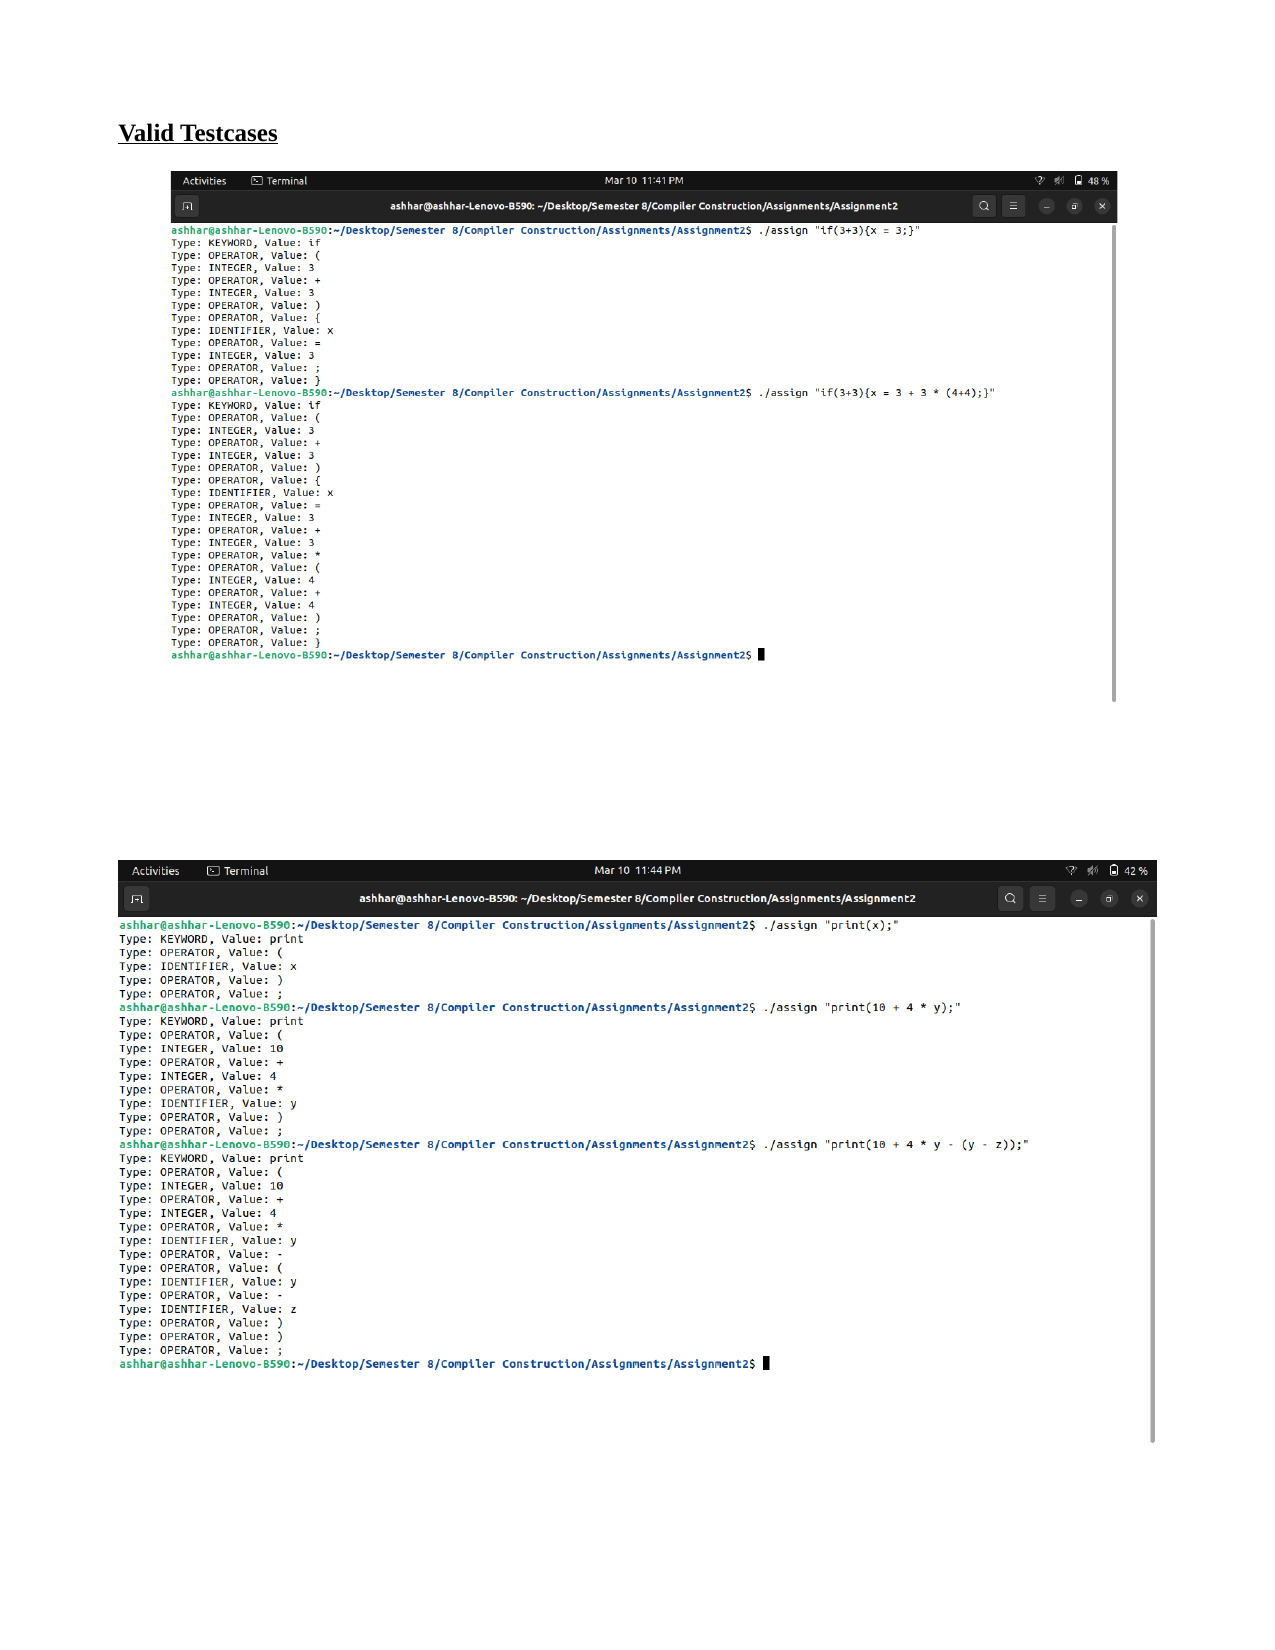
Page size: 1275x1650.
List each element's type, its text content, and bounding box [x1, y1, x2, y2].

picture [118, 860, 1157, 1445]
picture [170, 171, 1118, 704]
text Valid Testcases [118, 118, 1157, 147]
